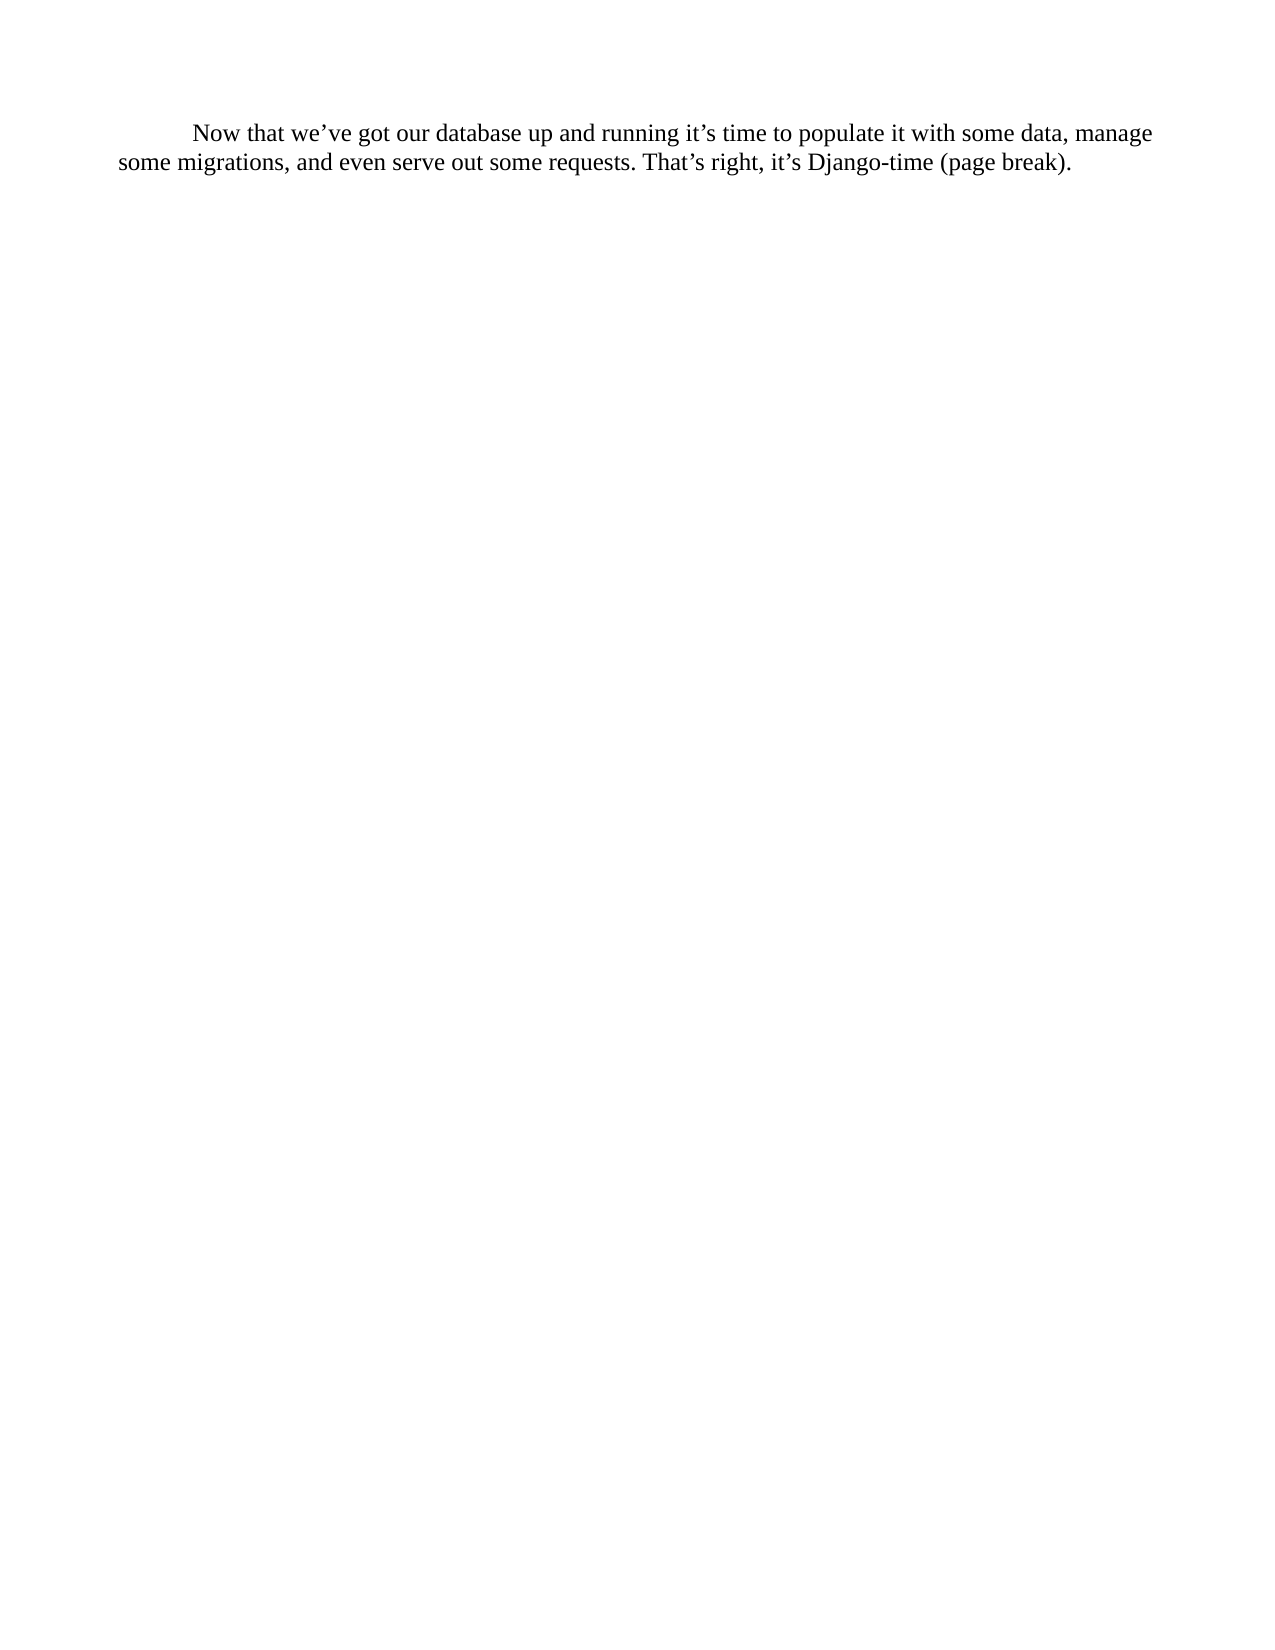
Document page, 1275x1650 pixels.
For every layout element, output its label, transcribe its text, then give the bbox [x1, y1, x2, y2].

text Now that we’ve got our database up and running it’s time to populate it with some data, manage some migrations, and even serve out some requests. That’s right, it’s Django-time (page break). [118, 118, 1157, 176]
